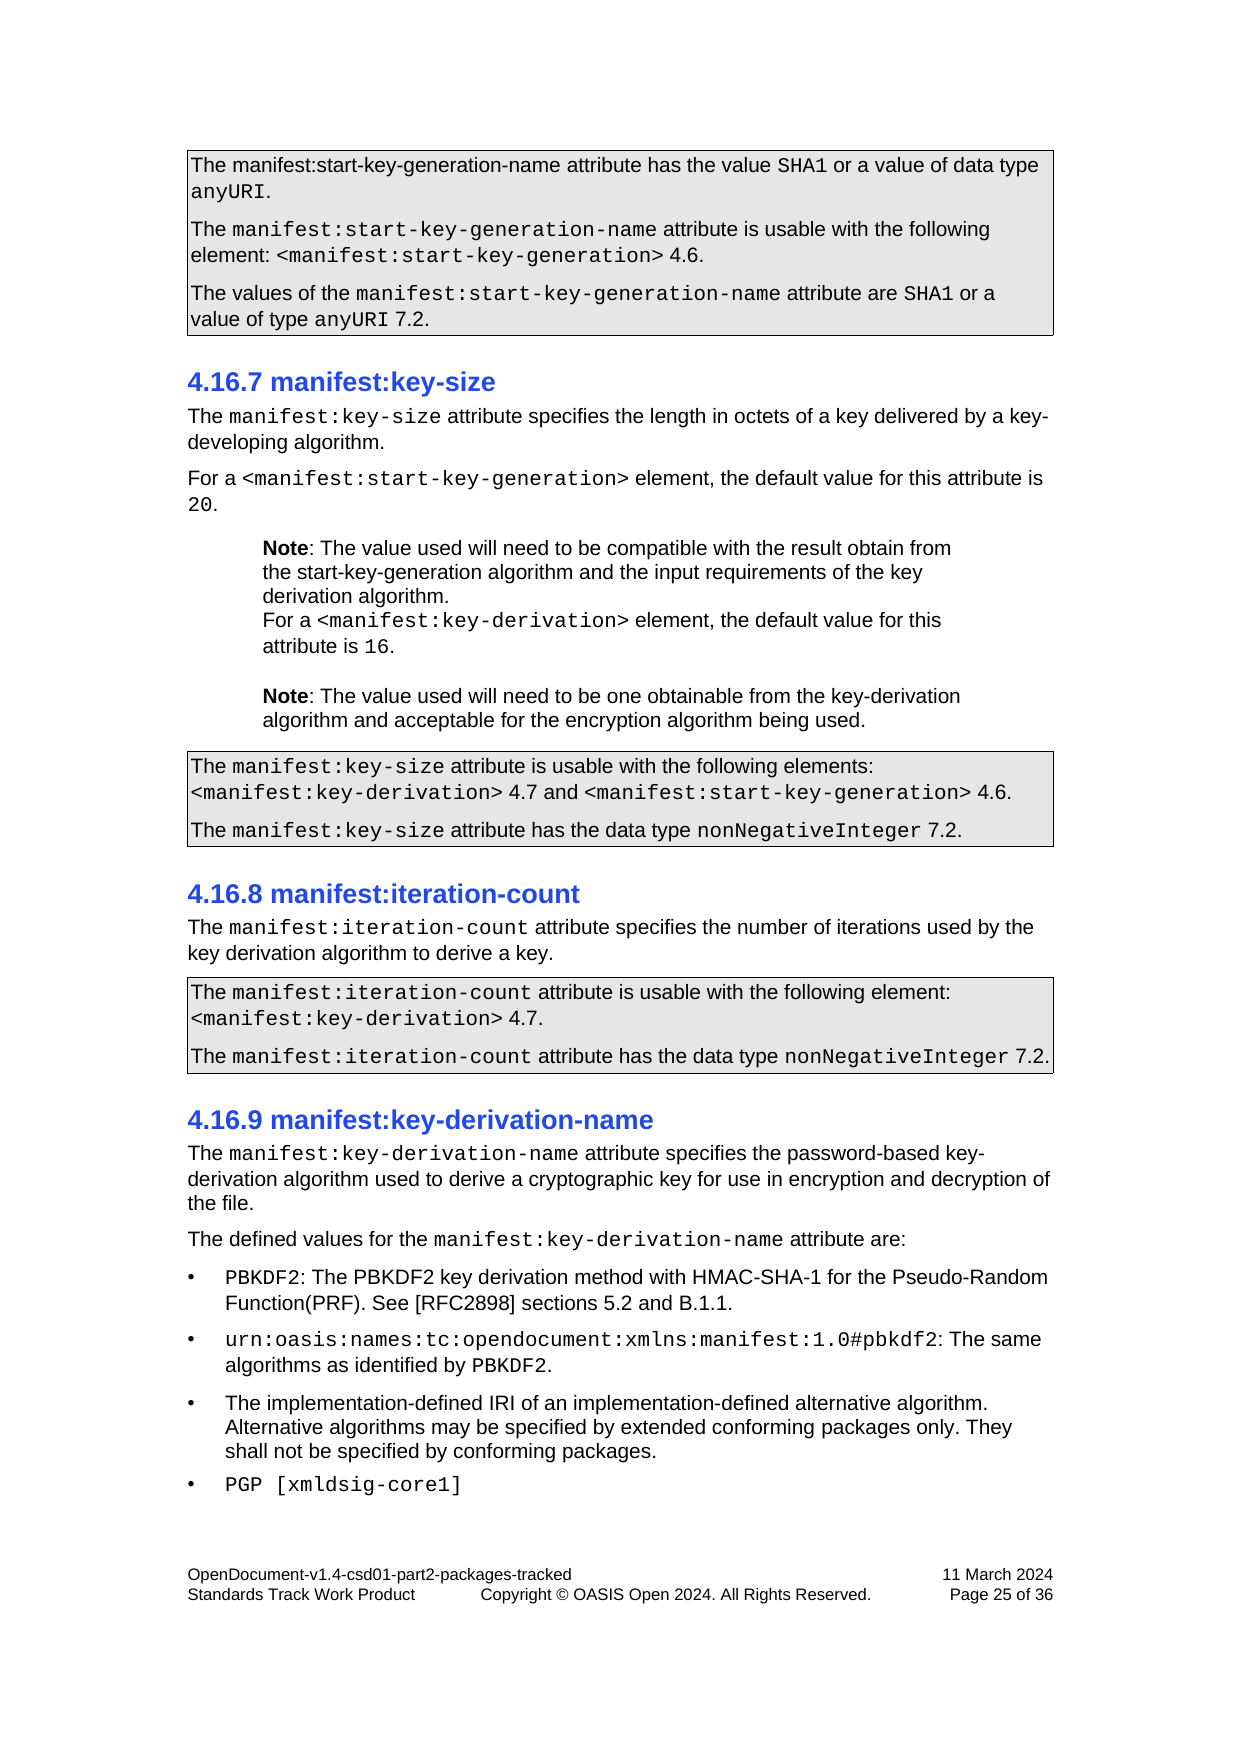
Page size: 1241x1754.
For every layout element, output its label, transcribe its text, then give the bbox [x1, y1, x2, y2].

list The manifest:key-size attribute has the data type nonNegativeInteger 7.2. [188, 814, 1053, 846]
text The manifest:iteration-count attribute specifies the number of iterations used by the key derivation algorithm to derive a key. [187, 915, 1053, 965]
list The implementation-defined IRI of an implementation-defined alternative algorithm. Alternative algorithms may be specified by extended conforming packages only. They shall not be specified by conforming packages. [187, 1390, 1053, 1462]
list PBKDF2: The PBKDF2 key derivation method with HMAC-SHA-1 for the Pseudo-Random Function(PRF). See [RFC2898] sections 5.2 and B.1.1. [187, 1265, 1053, 1314]
text Note: The value used will need to be compatible with the result obtain from the start-key-generation algorithm and the input requirements of the key derivation algorithm. For a <manifest:key-derivation> element, the default value for this attribute is 16. [262, 536, 978, 659]
list urn:oasis:names:tc:opendocument:xmlns:manifest:1.0#pbkdf2: The same algorithms as identified by PBKDF2. [187, 1327, 1053, 1378]
list The manifest:start-key-generation-name attribute is usable with the following element: <manifest:start-key-generation> 4.6. [188, 214, 1053, 268]
text For a <manifest:start-key-generation> element, the default value for this attribute is 20. [187, 466, 1053, 517]
list The manifest:key-size attribute is usable with the following elements: <manifest:key-derivation> 4.7 and <manifest:start-key-generation> 4.6. [188, 752, 1053, 806]
text The manifest:key-derivation-name attribute specifies the password-based key-derivation algorithm used to derive a cryptographic key for use in encryption and decryption of the file. [187, 1141, 1053, 1215]
subtitle manifest:key-size [187, 366, 1053, 398]
subtitle manifest:iteration-count [187, 878, 1053, 909]
list The manifest:iteration-count attribute has the data type nonNegativeInteger 7.2. [188, 1041, 1053, 1073]
list The manifest:start-key-generation-name attribute has the value SHA1 or a value of data type anyURI. [188, 151, 1053, 205]
list PGP [xmldsig-core1] [187, 1474, 1053, 1498]
list The manifest:iteration-count attribute is usable with the following element: <manifest:key-derivation> 4.7. [188, 978, 1053, 1032]
subtitle manifest:key-derivation-name [187, 1104, 1053, 1135]
text Note: The value used will need to be one obtainable from the key-derivation algorithm and acceptable for the encryption algorithm being used. [262, 684, 978, 732]
text The manifest:key-size attribute specifies the length in octets of a key delivered by a key-developing algorithm. [187, 404, 1053, 453]
text The defined values for the manifest:key-derivation-name attribute are: [187, 1227, 1053, 1253]
list The values of the manifest:start-key-generation-name attribute are SHA1 or a value of type anyURI 7.2. [188, 277, 1053, 335]
